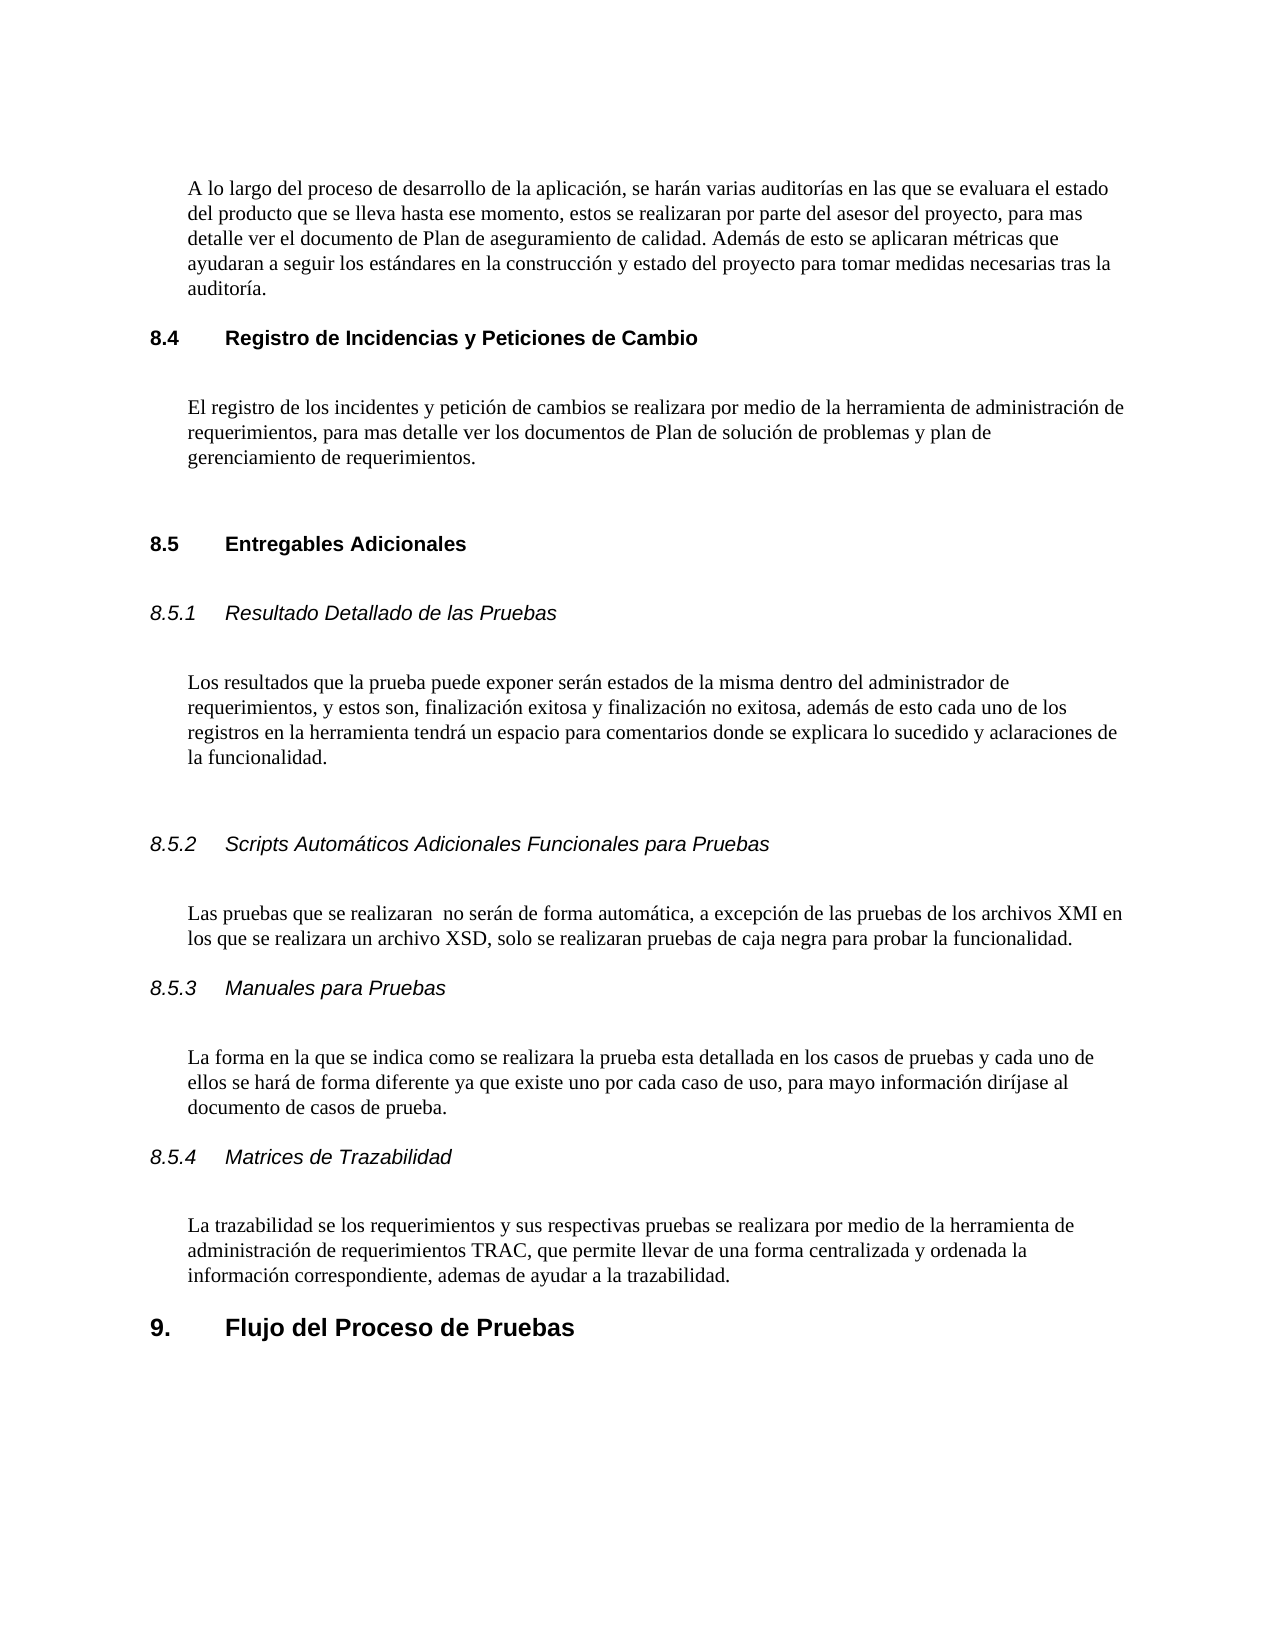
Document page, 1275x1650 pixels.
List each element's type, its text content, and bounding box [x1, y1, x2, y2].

text La forma en la que se indica como se realizara la prueba esta detallada en los casos de pruebas y cada uno de ellos se hará de forma diferente ya que existe uno por cada caso de uso, para mayo información diríjase al documento de casos de prueba. [187, 1044, 1125, 1119]
text El registro de los incidentes y petición de cambios se realizara por medio de la herramienta de administración de requerimientos, para mas detalle ver los documentos de Plan de solución de problemas y plan de gerenciamiento de requerimientos. [187, 394, 1125, 469]
text La trazabilidad se los requerimientos y sus respectivas pruebas se realizara por medio de la herramienta de administración de requerimientos TRAC, que permite llevar de una forma centralizada y ordenada la información correspondiente, ademas de ayudar a la trazabilidad. [187, 1212, 1125, 1287]
text Los resultados que la prueba puede exponer serán estados de la misma dentro del administrador de requerimientos, y estos son, finalización exitosa y finalización no exitosa, además de esto cada uno de los registros en la herramienta tendrá un espacio para comentarios donde se explicara lo sucedido y aclaraciones de la funcionalidad. [187, 669, 1125, 769]
text A lo largo del proceso de desarrollo de la aplicación, se harán varias auditorías en las que se evaluara el estado del producto que se lleva hasta ese momento, estos se realizaran por parte del asesor del proyecto, para mas detalle ver el documento de Plan de aseguramiento de calidad. Además de esto se aplicaran métricas que ayudaran a seguir los estándares en la construcción y estado del proyecto para tomar medidas necesarias tras la auditoría. [187, 175, 1125, 300]
subtitle Entregables Adicionales [150, 531, 1125, 556]
text Las pruebas que se realizaran no serán de forma automática, a excepción de las pruebas de los archivos XMI en los que se realizara un archivo XSD, solo se realizaran pruebas de caja negra para probar la funcionalidad. [187, 900, 1125, 950]
subtitle Scripts Automáticos Adicionales Funcionales para Pruebas [150, 831, 1125, 856]
subtitle Matrices de Trazabilidad [150, 1144, 1125, 1169]
subtitle Flujo del Proceso de Pruebas [150, 1312, 1125, 1341]
subtitle Manuales para Pruebas [150, 975, 1125, 1000]
subtitle Registro de Incidencias y Peticiones de Cambio [150, 325, 1125, 350]
subtitle Resultado Detallado de las Pruebas [150, 600, 1125, 625]
